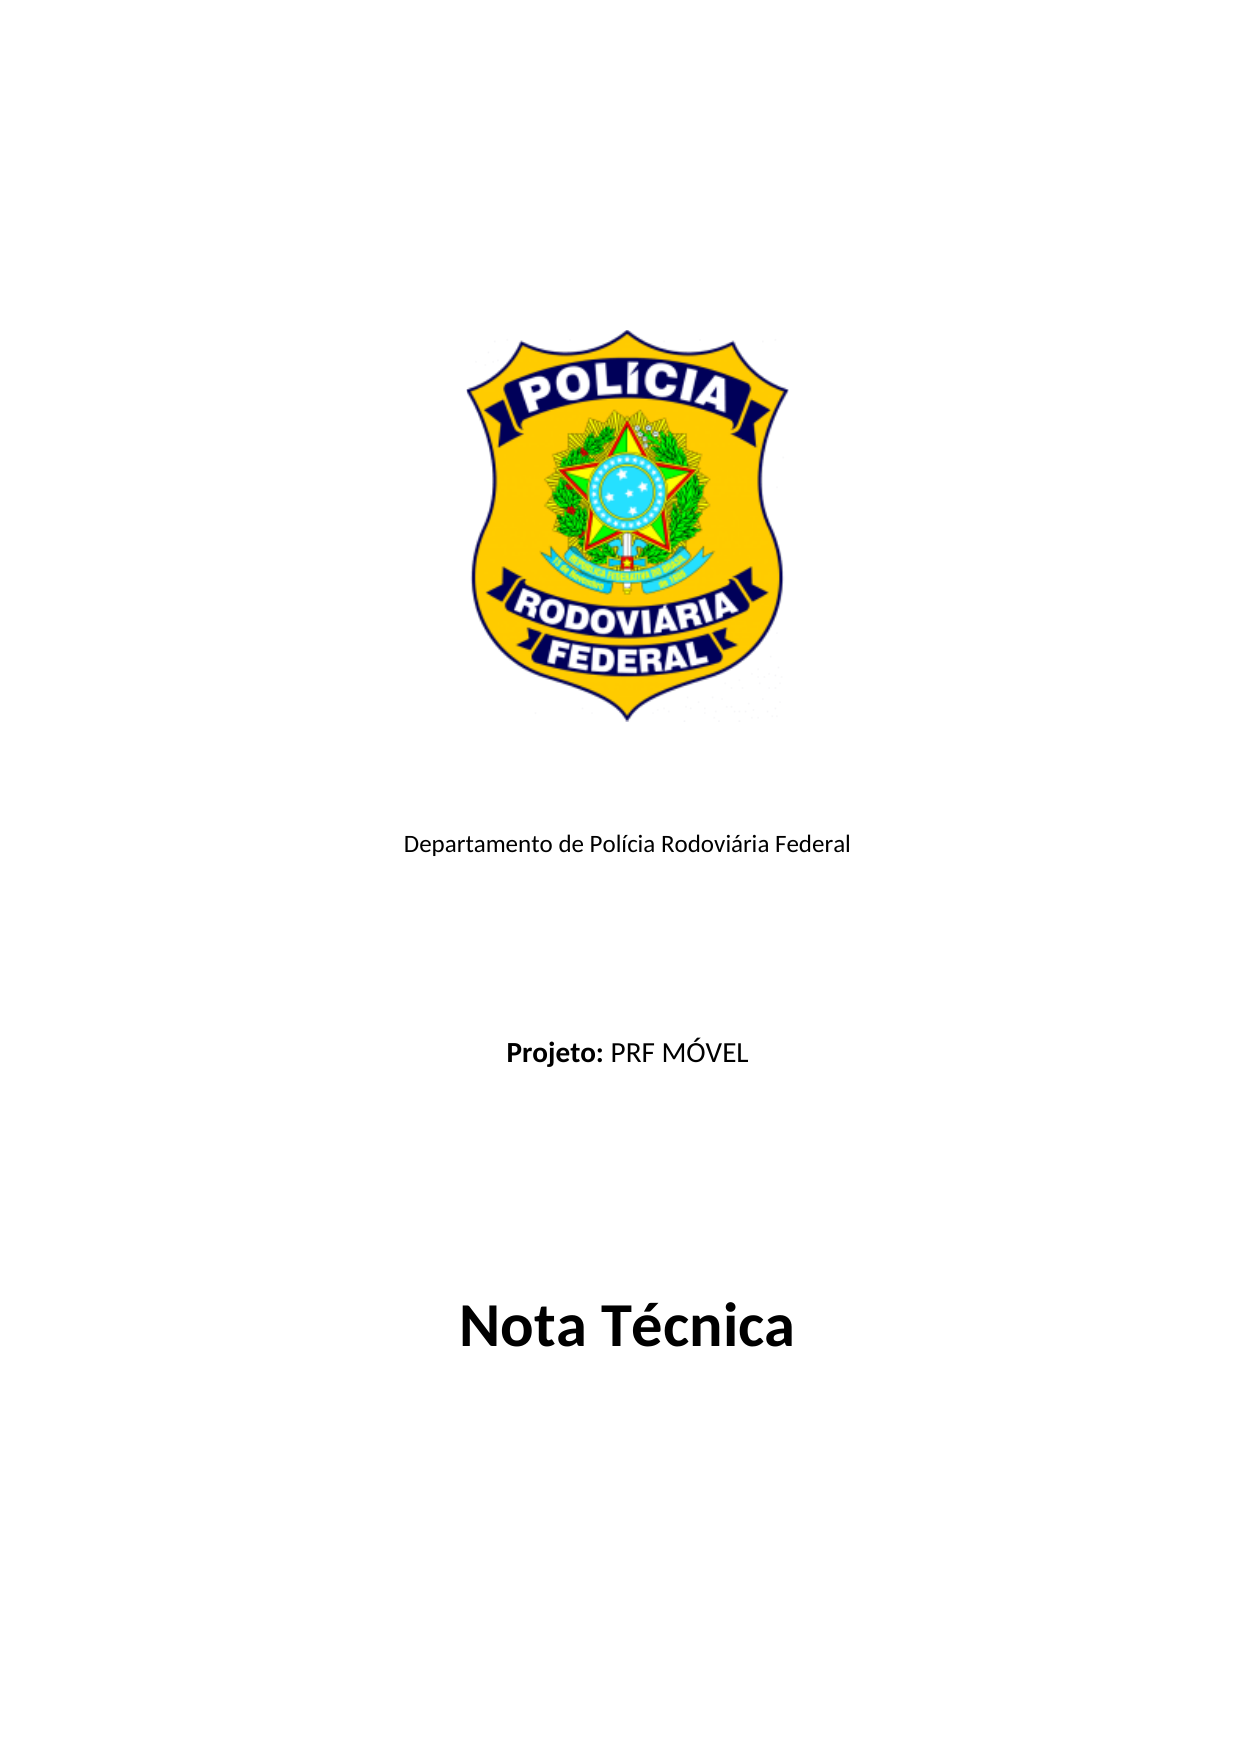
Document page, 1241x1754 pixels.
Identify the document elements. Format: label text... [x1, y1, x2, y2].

text Departamento de Polícia Rodoviária Federal [192, 828, 1063, 858]
text Nota Técnica [192, 1286, 1063, 1362]
text Projeto: PRF MÓVEL [192, 1034, 1063, 1069]
picture [466, 330, 789, 722]
